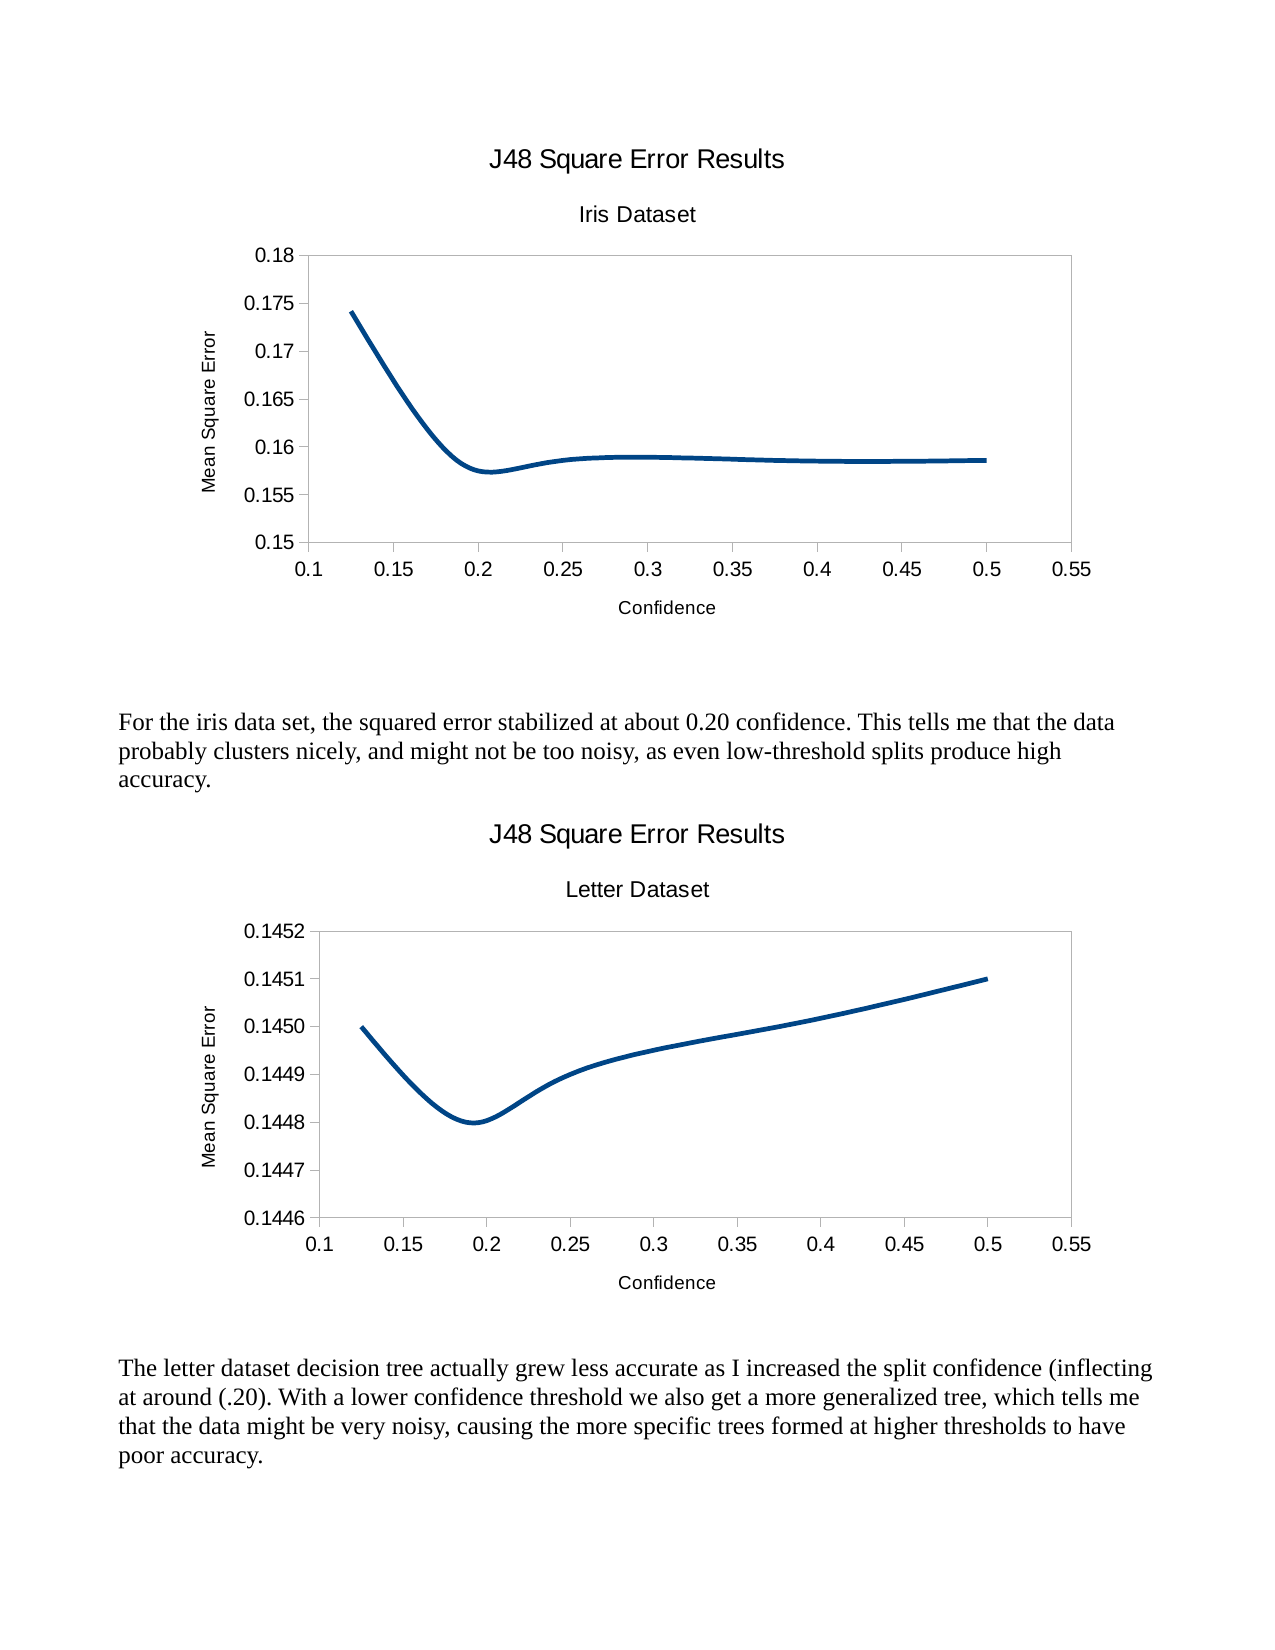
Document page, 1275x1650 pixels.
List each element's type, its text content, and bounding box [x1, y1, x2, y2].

text The letter dataset decision tree actually grew less accurate as I increased the split confidence (inflecting at around (.20). With a lower confidence threshold we also get a more generalized tree, which tells me that the data might be very noisy, causing the more specific trees formed at higher thresholds to have poor accuracy. [118, 1353, 1157, 1468]
text For the iris data set, the squared error stabilized at about 0.20 confidence. This tells me that the data probably clusters nicely, and might not be too noisy, as even low-threshold splits produce high accuracy. [118, 707, 1157, 793]
